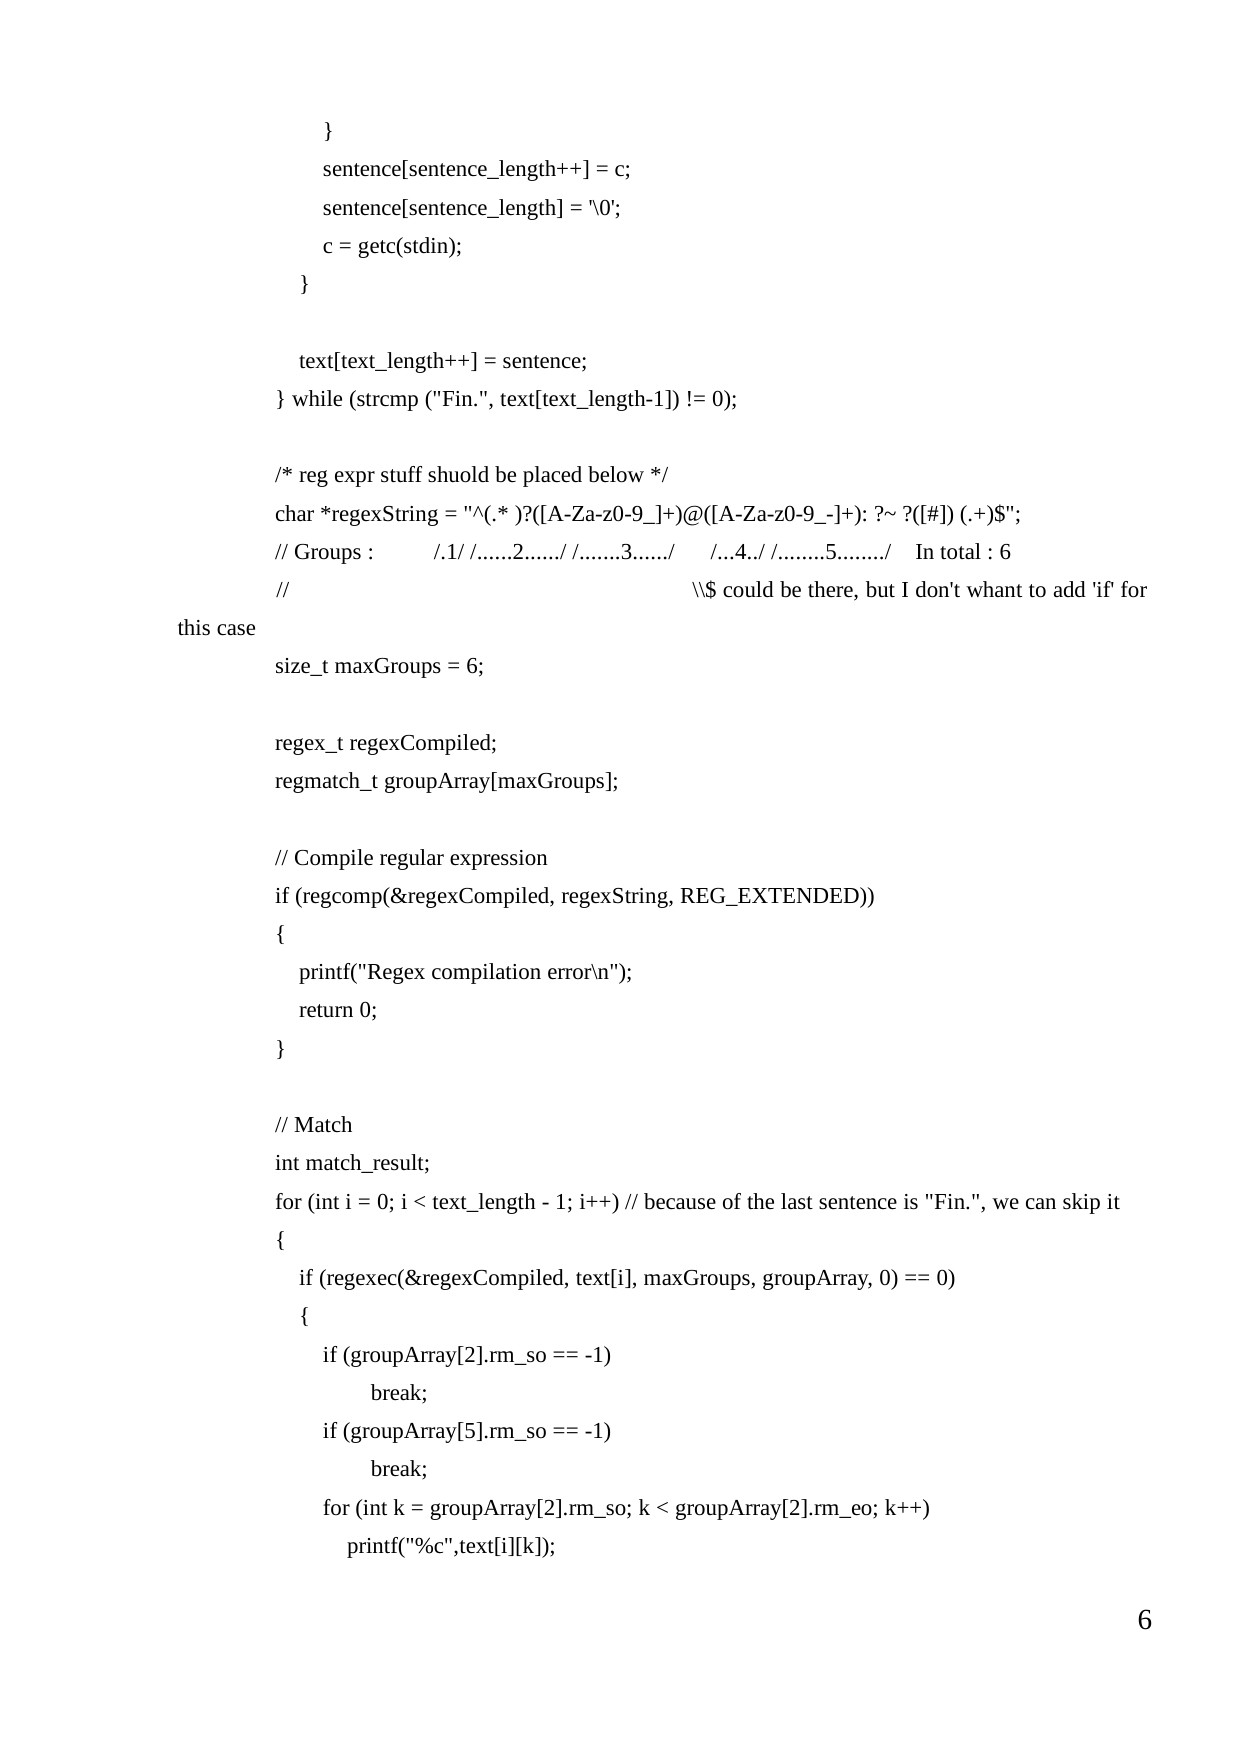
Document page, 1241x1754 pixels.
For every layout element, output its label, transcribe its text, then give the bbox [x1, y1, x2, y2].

text for (int i = 0; i < text_length - 1; i++) // because of the last sentence is "Fin.", we can skip it [177, 1188, 1152, 1214]
text regmatch_t groupArray[maxGroups]; [177, 768, 1152, 793]
text { [177, 921, 1152, 946]
text /* reg expr stuff shuold be placed below */ [177, 462, 1152, 488]
text { [177, 1227, 1152, 1252]
text return 0; [177, 997, 1152, 1023]
text size_t maxGroups = 6; [177, 653, 1152, 679]
text c = getc(stdin); [177, 233, 1152, 258]
text char *regexString = "^(.* )?([A-Za-z0-9_]+)@([A-Za-z0-9_-]+): ?~ ?([#]) (.+)$"; [177, 500, 1152, 526]
text { [177, 1303, 1152, 1329]
text } while (strcmp ("Fin.", text[text_length-1]) != 0); [177, 386, 1152, 411]
text // Match [177, 1112, 1152, 1138]
text printf("Regex compilation error\n"); [177, 959, 1152, 985]
text break; [177, 1380, 1152, 1405]
text if (groupArray[5].rm_so == -1) [177, 1418, 1152, 1443]
text break; [177, 1456, 1152, 1482]
text if (groupArray[2].rm_so == -1) [177, 1341, 1152, 1367]
text sentence[sentence_length] = '\0'; [177, 194, 1152, 220]
text printf("%c",text[i][k]); [177, 1533, 1152, 1558]
text // Groups : /.1/ /......2....../ /.......3....../ /...4../ /........5......../ In total : 6 [177, 539, 1152, 564]
text // Compile regular expression [177, 844, 1152, 870]
text sentence[sentence_length++] = c; [177, 156, 1152, 182]
text } [177, 118, 1152, 144]
text regex_t regexCompiled; [177, 730, 1152, 755]
text // \\$ could be there, but I don't whant to add 'if' for this case [177, 577, 1152, 641]
text if (regcomp(&regexCompiled, regexString, REG_EXTENDED)) [177, 883, 1152, 908]
text if (regexec(&regexCompiled, text[i], maxGroups, groupArray, 0) == 0) [177, 1265, 1152, 1291]
text } [177, 271, 1152, 297]
text } [177, 1036, 1152, 1061]
text int match_result; [177, 1150, 1152, 1176]
text text[text_length++] = sentence; [177, 347, 1152, 373]
text for (int k = groupArray[2].rm_so; k < groupArray[2].rm_eo; k++) [177, 1494, 1152, 1520]
